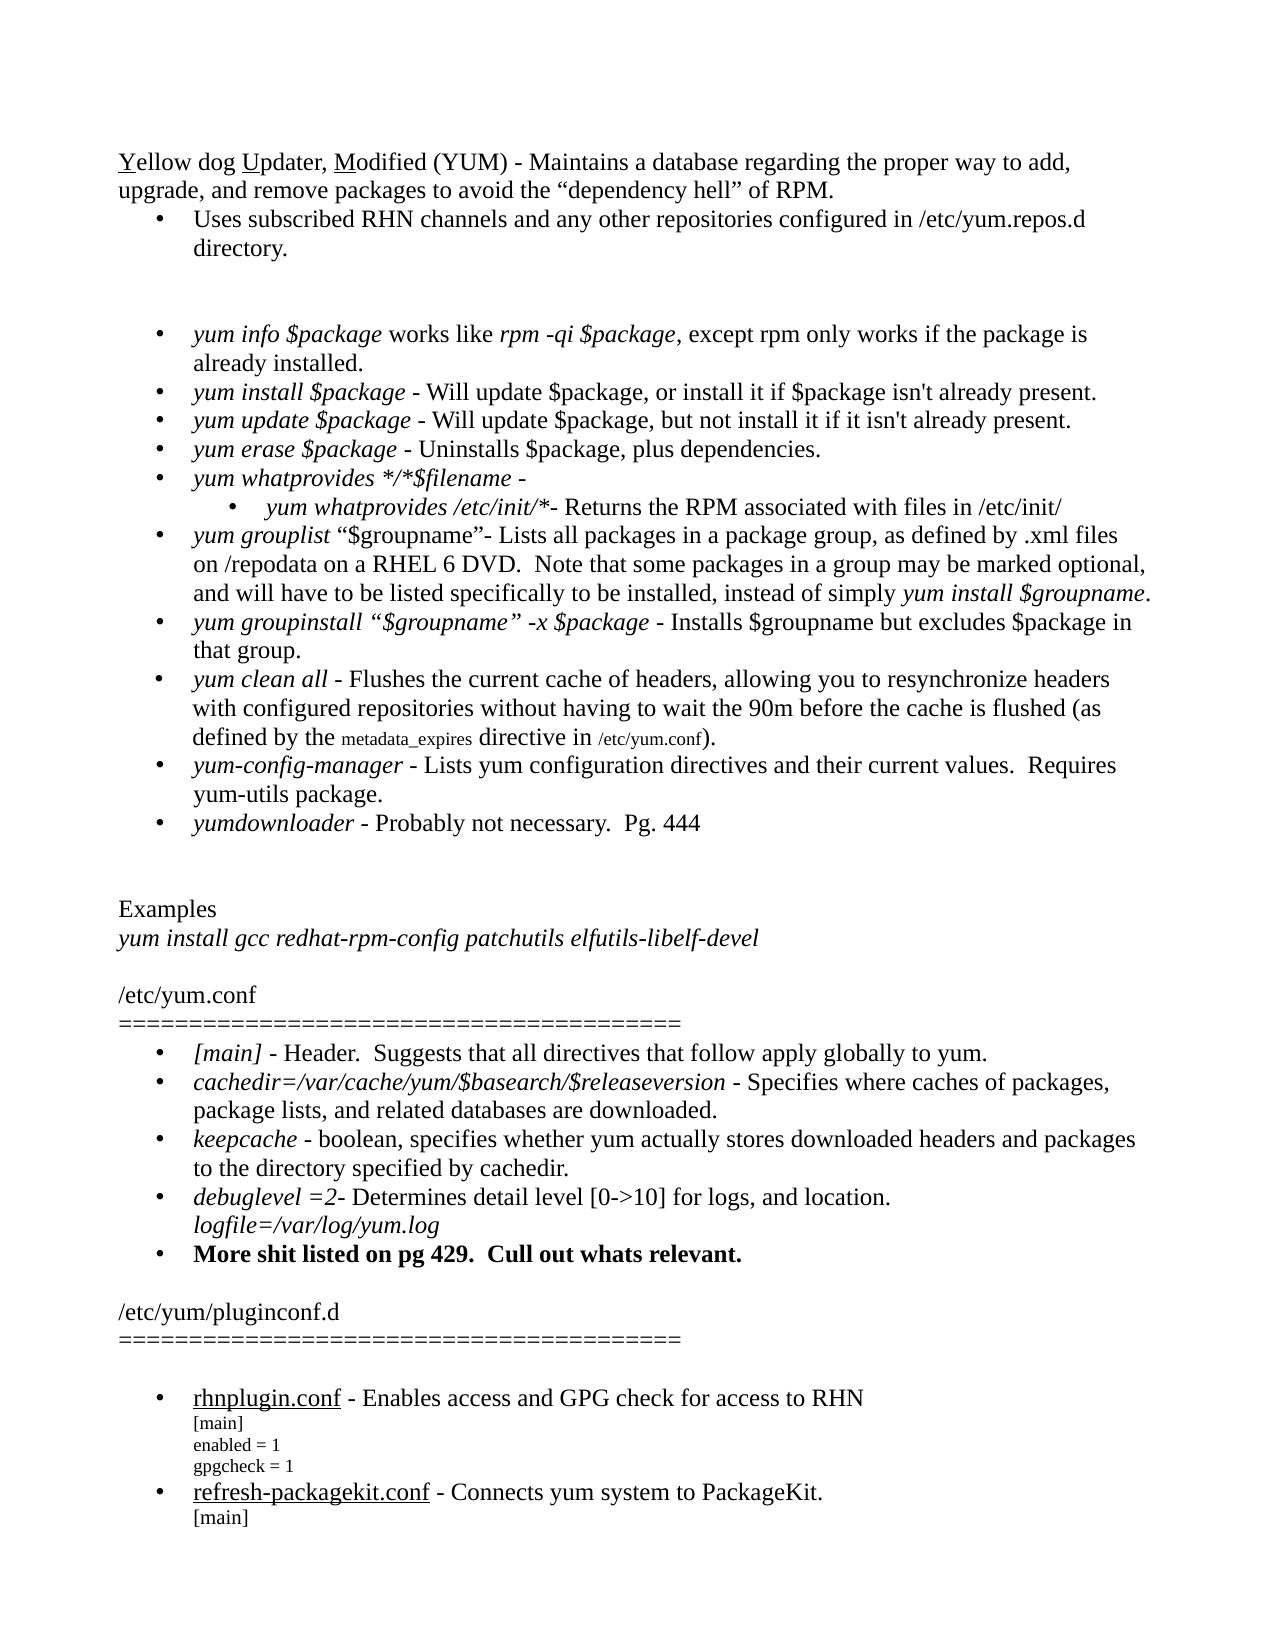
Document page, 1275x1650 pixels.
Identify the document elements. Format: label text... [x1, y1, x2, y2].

text /etc/yum.conf [118, 981, 1157, 1009]
list yum erase $package - Uninstalls $package, plus dependencies. [156, 434, 1157, 463]
list yum grouplist “$groupname”- Lists all packages in a package group, as defined by .xml files on /repodata on a RHEL 6 DVD. Note that some packages in a group may be marked optional, and will have to be listed specifically to be installed, instead of simply yum install $groupname. [156, 521, 1157, 607]
list keepcache - boolean, specifies whether yum actually stores downloaded headers and packages to the directory specified by cachedir. [156, 1124, 1157, 1182]
list [main] - Header. Suggests that all directives that follow apply globally to yum. [156, 1038, 1157, 1067]
text yum install gcc redhat-rpm-config patchutils elfutils-libelf-devel [118, 923, 1157, 952]
text Yellow dog Updater, Modified (YUM) - Maintains a database regarding the proper way to add, upgrade, and remove packages to avoid the “dependency hell” of RPM. [118, 147, 1157, 204]
list [main] [156, 1412, 1157, 1433]
list enabled = 1 [156, 1433, 1157, 1455]
list yum whatprovides /etc/init/*- Returns the RPM associated with files in /etc/init/ [228, 492, 1157, 521]
list gpgcheck = 1 [156, 1455, 1157, 1477]
list [main] [156, 1505, 1157, 1529]
list yum info $package works like rpm -qi $package, except rpm only works if the package is already installed. [156, 319, 1157, 377]
list yum-config-manager - Lists yum configuration directives and their current values. Requires yum-utils package. [156, 751, 1157, 808]
list refresh-packagekit.conf - Connects yum system to PackageKit. [156, 1477, 1157, 1505]
list yum install $package - Will update $package, or install it if $package isn't already present. [156, 377, 1157, 406]
list yum whatprovides */*$filename - [156, 463, 1157, 492]
list cachedir=/var/cache/yum/$basearch/$releaseversion - Specifies where caches of packages, package lists, and related databases are downloaded. [156, 1067, 1157, 1124]
text /etc/yum/pluginconf.d [118, 1297, 1157, 1326]
list yum update $package - Will update $package, but not install it if it isn't already present. [156, 406, 1157, 434]
text ======================================== [118, 1009, 1157, 1038]
list debuglevel =2- Determines detail level [0->10] for logs, and location. [156, 1182, 1157, 1211]
list More shit listed on pg 429. Cull out whats relevant. [156, 1239, 1157, 1268]
text ======================================== [118, 1326, 1157, 1354]
list logfile=/var/log/yum.log [156, 1211, 1157, 1239]
text Examples [118, 894, 1157, 923]
list rhnplugin.conf - Enables access and GPG check for access to RHN [156, 1383, 1157, 1412]
list yum clean all - Flushes the current cache of headers, allowing you to resynchronize headers with configured repositories without having to wait the 90m before the cache is flushed (as defined by the metadata_expires directive in /etc/yum.conf). [154, 664, 1157, 751]
list yumdownloader - Probably not necessary. Pg. 444 [156, 808, 1157, 837]
list Uses subscribed RHN channels and any other repositories configured in /etc/yum.repos.d directory. [156, 204, 1157, 262]
list yum groupinstall “$groupname” -x $package - Installs $groupname but excludes $package in that group. [156, 607, 1157, 664]
